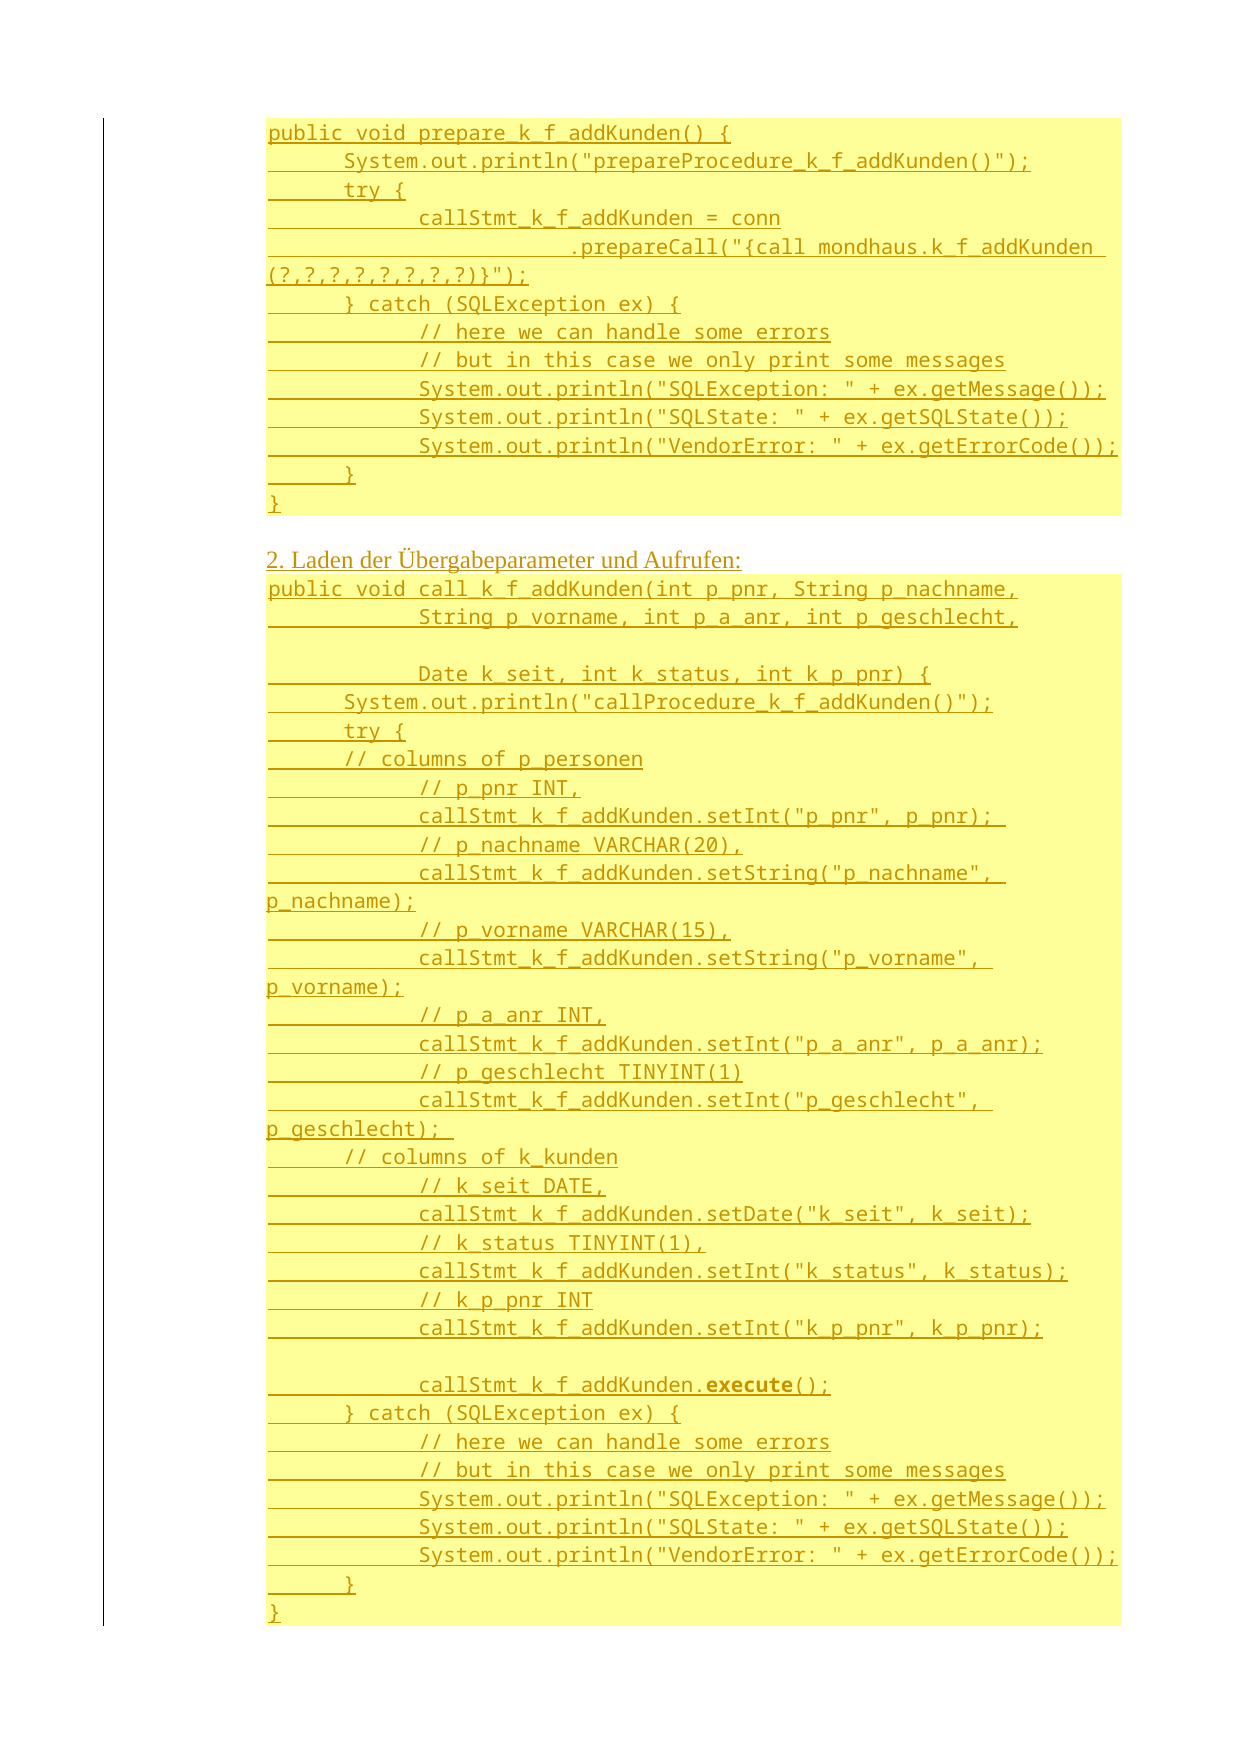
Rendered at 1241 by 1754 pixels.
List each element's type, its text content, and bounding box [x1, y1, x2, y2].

text System.out.println("SQLState: " + ex.getSQLState()); [266, 1512, 1122, 1541]
text try { [266, 716, 1122, 744]
text } [266, 459, 1122, 488]
text // p_nachname VARCHAR(20), [266, 830, 1122, 858]
text // k_p_pnr INT [266, 1285, 1122, 1313]
text // but in this case we only print some messages [266, 346, 1122, 374]
text } [266, 488, 1122, 516]
text // columns of k_kunden [266, 1142, 1122, 1171]
text System.out.println("VendorError: " + ex.getErrorCode()); [266, 1541, 1122, 1569]
text System.out.println("prepareProcedure_k_f_addKunden()"); [266, 147, 1122, 175]
text String p_vorname, int p_a_anr, int p_geschlecht, [266, 602, 1122, 631]
text public void call_k_f_addKunden(int p_pnr, String p_nachname, [266, 574, 1122, 602]
text public void prepare_k_f_addKunden() { [266, 118, 1122, 147]
text // columns of p_personen [266, 744, 1122, 773]
text 2. Laden der Übergabeparameter und Aufrufen: [266, 545, 1122, 574]
text } [266, 1569, 1122, 1597]
text callStmt_k_f_addKunden.setString("p_vorname", p_vorname); [266, 943, 1122, 1000]
text // here we can handle some errors [266, 1427, 1122, 1455]
text callStmt_k_f_addKunden.setInt("p_pnr", p_pnr); [266, 801, 1122, 830]
text System.out.println("SQLException: " + ex.getMessage()); [266, 1484, 1122, 1512]
text callStmt_k_f_addKunden.setString("p_nachname", p_nachname); [266, 858, 1122, 915]
text // k_status TINYINT(1), [266, 1228, 1122, 1256]
text // p_geschlecht TINYINT(1) [266, 1057, 1122, 1086]
text .prepareCall("{call mondhaus.k_f_addKunden (?,?,?,?,?,?,?,?)}"); [266, 232, 1122, 289]
text callStmt_k_f_addKunden.execute(); [266, 1370, 1122, 1398]
text System.out.println("SQLException: " + ex.getMessage()); [266, 374, 1122, 402]
text callStmt_k_f_addKunden.setInt("k_p_pnr", k_p_pnr); [266, 1313, 1122, 1342]
text // k_seit DATE, [266, 1171, 1122, 1199]
text // p_pnr INT, [266, 773, 1122, 801]
text callStmt_k_f_addKunden.setInt("k_status", k_status); [266, 1256, 1122, 1285]
text System.out.println("callProcedure_k_f_addKunden()"); [266, 687, 1122, 716]
text System.out.println("SQLState: " + ex.getSQLState()); [266, 402, 1122, 431]
text // but in this case we only print some messages [266, 1455, 1122, 1484]
text callStmt_k_f_addKunden.setDate("k_seit", k_seit); [266, 1199, 1122, 1228]
text System.out.println("VendorError: " + ex.getErrorCode()); [266, 431, 1122, 459]
text } catch (SQLException ex) { [266, 289, 1122, 317]
text } catch (SQLException ex) { [266, 1398, 1122, 1427]
text Date k_seit, int k_status, int k_p_pnr) { [266, 659, 1122, 687]
text callStmt_k_f_addKunden = conn [266, 203, 1122, 232]
text // p_a_anr INT, [266, 1000, 1122, 1029]
text } [266, 1597, 1122, 1626]
text try { [266, 175, 1122, 203]
text callStmt_k_f_addKunden.setInt("p_geschlecht", p_geschlecht); [266, 1086, 1122, 1142]
text // here we can handle some errors [266, 317, 1122, 346]
text callStmt_k_f_addKunden.setInt("p_a_anr", p_a_anr); [266, 1029, 1122, 1057]
text // p_vorname VARCHAR(15), [266, 915, 1122, 943]
